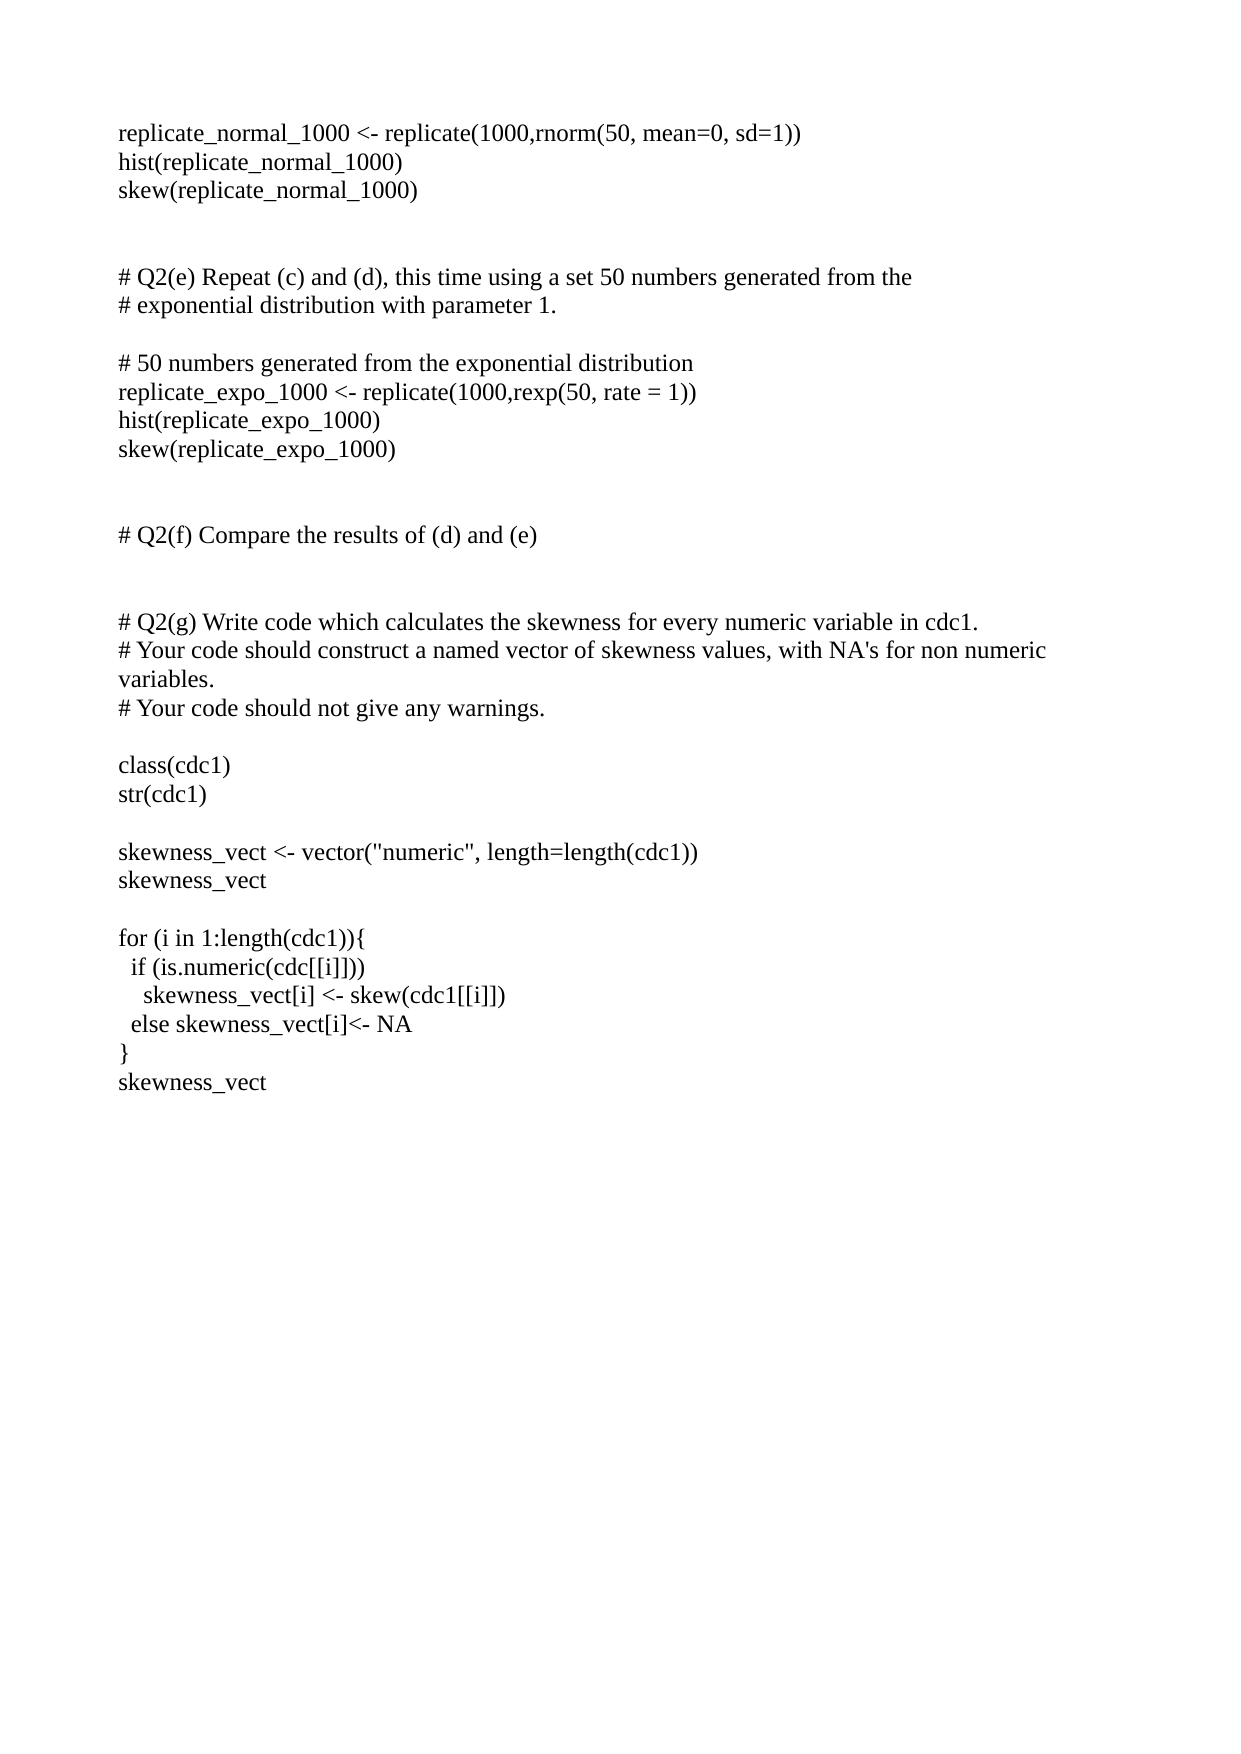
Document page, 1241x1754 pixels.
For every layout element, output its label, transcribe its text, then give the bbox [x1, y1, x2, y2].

text # Q2(e) Repeat (c) and (d), this time using a set 50 numbers generated from the [118, 262, 1122, 291]
text else skewness_vect[i]<- NA [118, 1009, 1122, 1038]
text # Your code should construct a named vector of skewness values, with NA's for non numeric variables. [118, 636, 1122, 693]
text replicate_expo_1000 <- replicate(1000,rexp(50, rate = 1)) [118, 377, 1122, 406]
text # exponential distribution with parameter 1. [118, 291, 1122, 319]
text # Your code should not give any warnings. [118, 693, 1122, 722]
text replicate_normal_1000 <- replicate(1000,rnorm(50, mean=0, sd=1)) [118, 118, 1122, 147]
text # Q2(g) Write code which calculates the skewness for every numeric variable in cdc1. [118, 607, 1122, 636]
text skew(replicate_normal_1000) [118, 176, 1122, 204]
text str(cdc1) [118, 779, 1122, 808]
text } [118, 1038, 1122, 1067]
text class(cdc1) [118, 751, 1122, 779]
text # 50 numbers generated from the exponential distribution [118, 348, 1122, 377]
text skewness_vect [118, 1067, 1122, 1096]
text if (is.numeric(cdc[[i]])) [118, 952, 1122, 981]
text skewness_vect [118, 866, 1122, 894]
text for (i in 1:length(cdc1)){ [118, 923, 1122, 952]
text skew(replicate_expo_1000) [118, 434, 1122, 463]
text skewness_vect[i] <- skew(cdc1[[i]]) [118, 981, 1122, 1009]
text hist(replicate_expo_1000) [118, 406, 1122, 434]
text # Q2(f) Compare the results of (d) and (e) [118, 521, 1122, 549]
text hist(replicate_normal_1000) [118, 147, 1122, 176]
text skewness_vect <- vector("numeric", length=length(cdc1)) [118, 837, 1122, 866]
